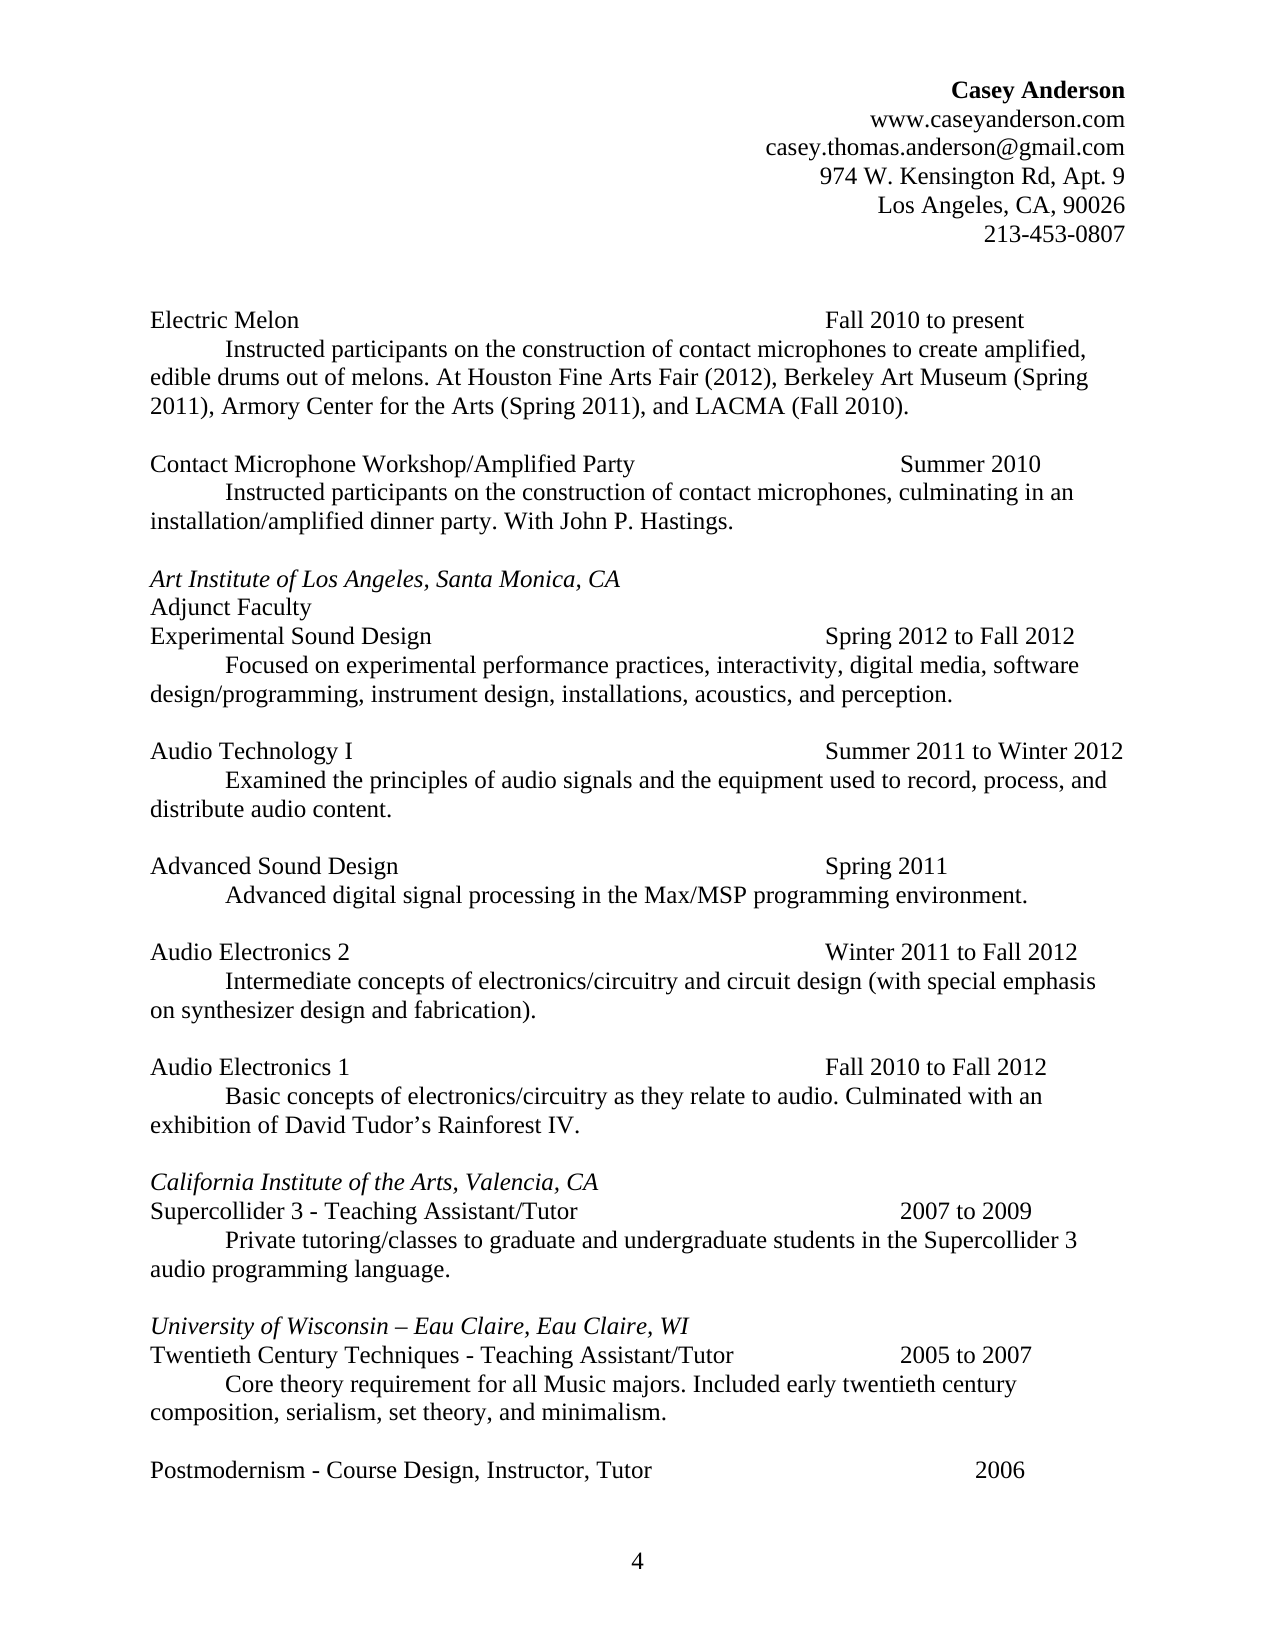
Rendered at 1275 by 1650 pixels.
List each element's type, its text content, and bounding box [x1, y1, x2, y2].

subtitle Art Institute of Los Angeles, Santa Monica, CA [150, 564, 1125, 592]
text Twentieth Century Techniques - Teaching Assistant/Tutor 2005 to 2007 [150, 1340, 1125, 1369]
text Adjunct Faculty [150, 592, 1125, 621]
text University of Wisconsin – Eau Claire, Eau Claire, WI [150, 1311, 1125, 1340]
text Examined the principles of audio signals and the equipment used to record, process, and distribute audio content. [150, 765, 1125, 822]
text Advanced Sound Design Spring 2011 [150, 851, 1125, 880]
text Instructed participants on the construction of contact microphones to create amplified, edible drums out of melons. At Houston Fine Arts Fair (2012), Berkeley Art Museum (Spring 2011), Armory Center for the Arts (Spring 2011), and LACMA (Fall 2010). [150, 334, 1125, 420]
text Experimental Sound Design Spring 2012 to Fall 2012 [150, 621, 1125, 650]
text Supercollider 3 - Teaching Assistant/Tutor 2007 to 2009 [150, 1196, 1125, 1225]
text Audio Electronics 1 Fall 2010 to Fall 2012 [150, 1052, 1125, 1081]
text Postmodernism - Course Design, Instructor, Tutor 2006 [150, 1455, 1125, 1484]
text Contact Microphone Workshop/Amplified Party Summer 2010 [150, 449, 1125, 477]
text Audio Electronics 2 Winter 2011 to Fall 2012 [150, 937, 1125, 966]
text Electric Melon Fall 2010 to present [150, 305, 1125, 334]
text Advanced digital signal processing in the Max/MSP programming environment. [150, 880, 1125, 909]
text Private tutoring/classes to graduate and undergraduate students in the Supercollider 3 audio programming language. [150, 1225, 1125, 1282]
text Basic concepts of electronics/circuitry as they relate to audio. Culminated with an exhibition of David Tudor’s Rainforest IV. [150, 1081, 1125, 1139]
text Audio Technology I Summer 2011 to Winter 2012 [150, 736, 1125, 765]
text Instructed participants on the construction of contact microphones, culminating in an installation/amplified dinner party. With John P. Hastings. [150, 477, 1125, 535]
text Focused on experimental performance practices, interactivity, digital media, software design/programming, instrument design, installations, acoustics, and perception. [150, 650, 1125, 707]
subtitle California Institute of the Arts, Valencia, CA [150, 1167, 1125, 1196]
text Core theory requirement for all Music majors. Included early twentieth century composition, serialism, set theory, and minimalism. [150, 1369, 1125, 1426]
text Intermediate concepts of electronics/circuitry and circuit design (with special emphasis on synthesizer design and fabrication). [150, 966, 1125, 1024]
